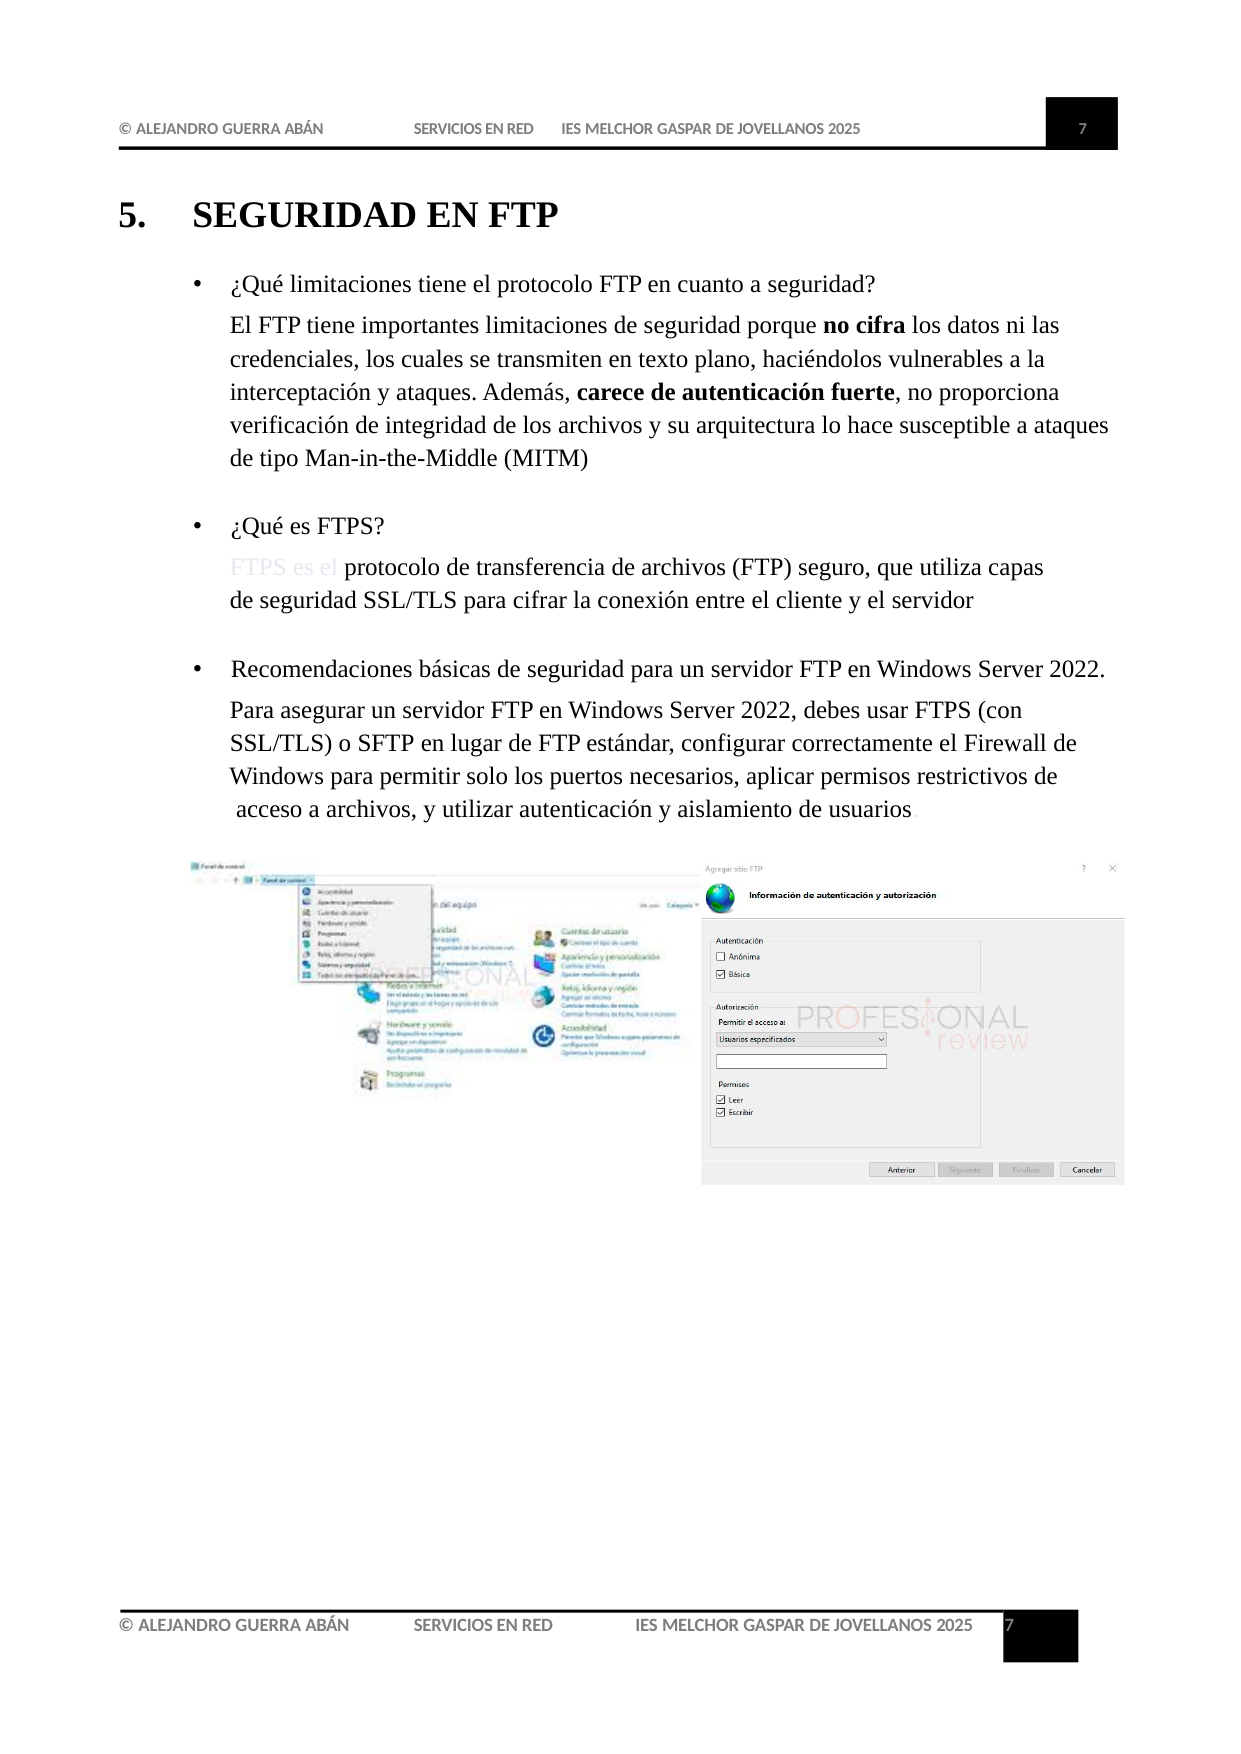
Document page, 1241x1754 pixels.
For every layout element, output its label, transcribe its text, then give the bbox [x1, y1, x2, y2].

subtitle ¿Qué limitaciones tiene el protocolo FTP en cuanto a seguridad? [193, 269, 1122, 298]
text FTPS es el protocolo de transferencia de archivos (FTP) seguro, que utiliza capas de seguridad SSL/TLS para cifrar la conexión entre el cliente y el servidor [118, 552, 1122, 614]
text El FTP tiene importantes limitaciones de seguridad porque no cifra los datos ni las credenciales, los cuales se transmiten en texto plano, haciéndolos vulnerables a la interceptación y ataques. Además, carece de autenticación fuerte, no proporciona verificación de integridad de los archivos y su arquitectura lo hace susceptible a ataques de tipo Man-in-the-Middle (MITM) [118, 311, 1122, 471]
subtitle ¿Qué es FTPS? [193, 511, 1122, 540]
subtitle Recomendaciones básicas de seguridad para un servidor FTP en Windows Server 2022. [193, 654, 1122, 683]
subtitle SEGURIDAD EN FTP [118, 193, 1122, 236]
picture [190, 861, 1125, 1185]
text Para asegurar un servidor FTP en Windows Server 2022, debes usar FTPS (con SSL/TLS) o SFTP en lugar de FTP estándar, configurar correctamente el Firewall de Windows para permitir solo los puertos necesarios, aplicar permisos restrictivos de acceso a archivos, y utilizar autenticación y aislamiento de usuarios. [118, 695, 1122, 823]
